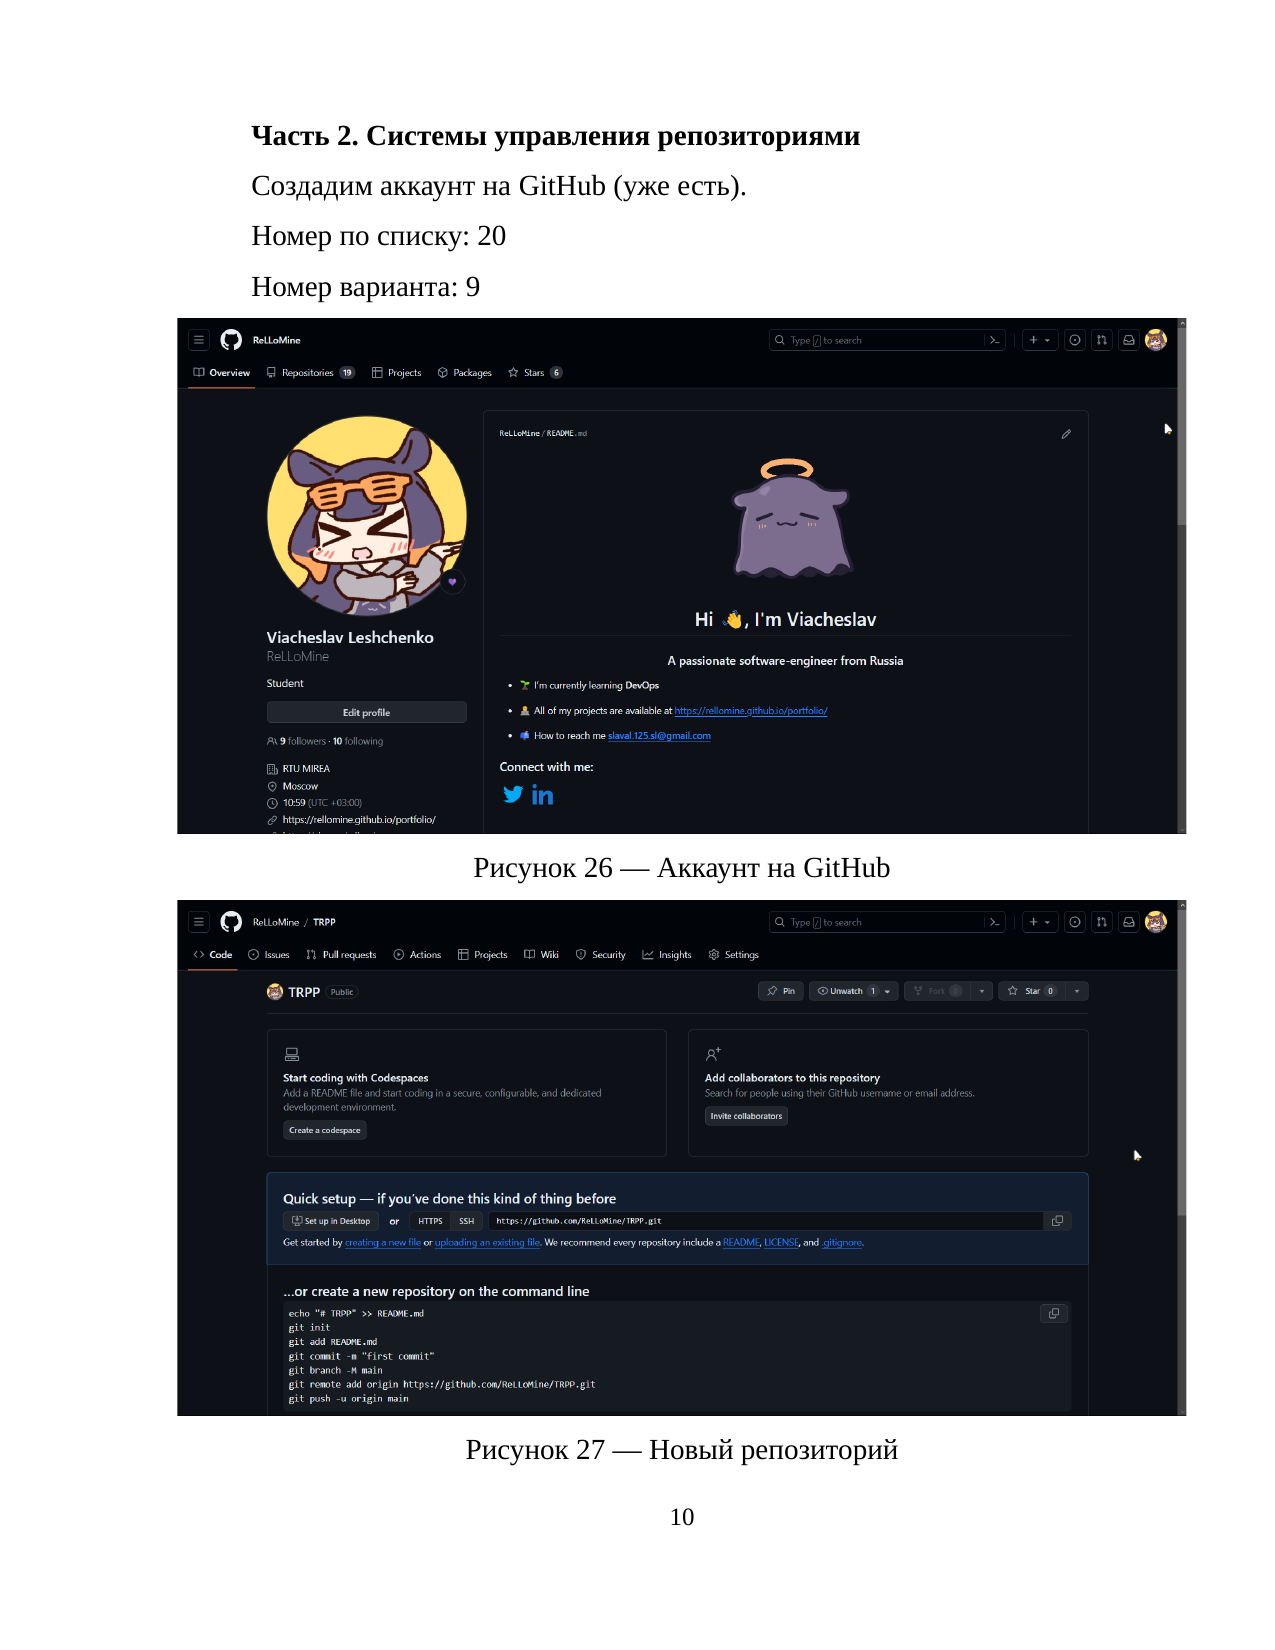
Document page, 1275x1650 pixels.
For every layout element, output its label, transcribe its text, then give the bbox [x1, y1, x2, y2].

picture [177, 900, 1187, 1416]
text Рисунок 27 — Новый репозиторий [177, 1432, 1186, 1466]
text Номер по списку: 20 [177, 218, 1186, 252]
picture [177, 318, 1187, 834]
title Часть 2. Системы управления репозиториями [177, 118, 1186, 152]
text Рисунок 26 — Аккаунт на GitHub [177, 850, 1186, 884]
text Создадим аккаунт на GitHub (уже есть). [177, 168, 1186, 202]
text Номер варианта: 9 [177, 269, 1186, 302]
